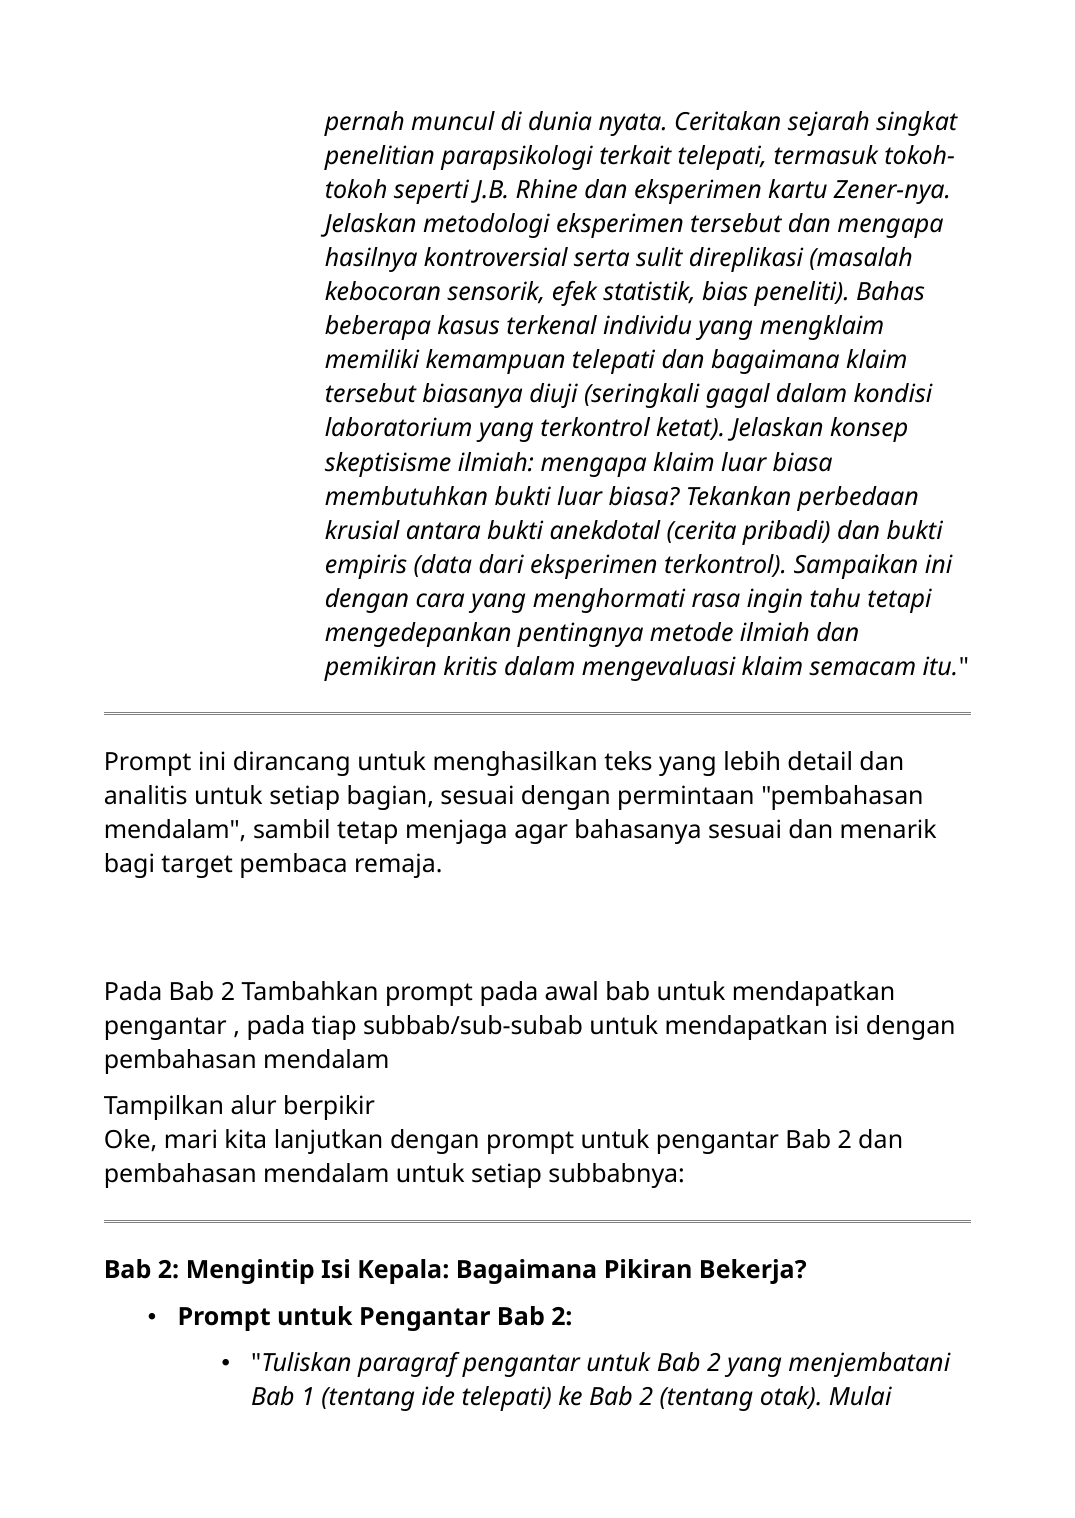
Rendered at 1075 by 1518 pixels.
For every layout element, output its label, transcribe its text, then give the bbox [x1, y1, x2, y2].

text Oke, mari kita lanjutkan dengan prompt untuk pengantar Bab 2 dan pembahasan mendalam untuk setiap subbabnya: [103, 1122, 971, 1190]
list pernah muncul di dunia nyata. Ceritakan sejarah singkat penelitian parapsikologi terkait telepati, termasuk tokoh-tokoh seperti J.B. Rhine dan eksperimen kartu Zener-nya. Jelaskan metodologi eksperimen tersebut dan mengapa hasilnya kontroversial serta sulit direplikasi (masalah kebocoran sensorik, efek statistik, bias peneliti). Bahas beberapa kasus terkenal individu yang mengklaim memiliki kemampuan telepati dan bagaimana klaim tersebut biasanya diuji (seringkali gagal dalam kondisi laboratorium yang terkontrol ketat). Jelaskan konsep skeptisisme ilmiah: mengapa klaim luar biasa membutuhkan bukti luar biasa? Tekankan perbedaan krusial antara bukti anekdotal (cerita pribadi) dan bukti empiris (data dari eksperimen terkontrol). Sampaikan ini dengan cara yang menghormati rasa ingin tahu tetapi mengedepankan pentingnya metode ilmiah dan pemikiran kritis dalam mengevaluasi klaim semacam itu." [295, 103, 971, 683]
list Prompt untuk Pengantar Bab 2: [148, 1298, 971, 1332]
text Prompt ini dirancang untuk menghasilkan teks yang lebih detail dan analitis untuk setiap bagian, sesuai dengan permintaan "pembahasan mendalam", sambil tetap menjaga agar bahasanya sesuai dan menarik bagi target pembaca remaja. [103, 744, 971, 880]
text Bab 2: Mengintip Isi Kepala: Bagaimana Pikiran Bekerja? [103, 1252, 971, 1286]
text Pada Bab 2 Tambahkan prompt pada awal bab untuk mendapatkan pengantar , pada tiap subbab/sub-subab untuk mendapatkan isi dengan pembahasan mendalam [103, 973, 971, 1076]
list "Tuliskan paragraf pengantar untuk Bab 2 yang menjembatani Bab 1 (tentang ide telepati) ke Bab 2 (tentang otak). Mulai [221, 1345, 971, 1413]
text Tampilkan alur berpikir [103, 1088, 971, 1122]
